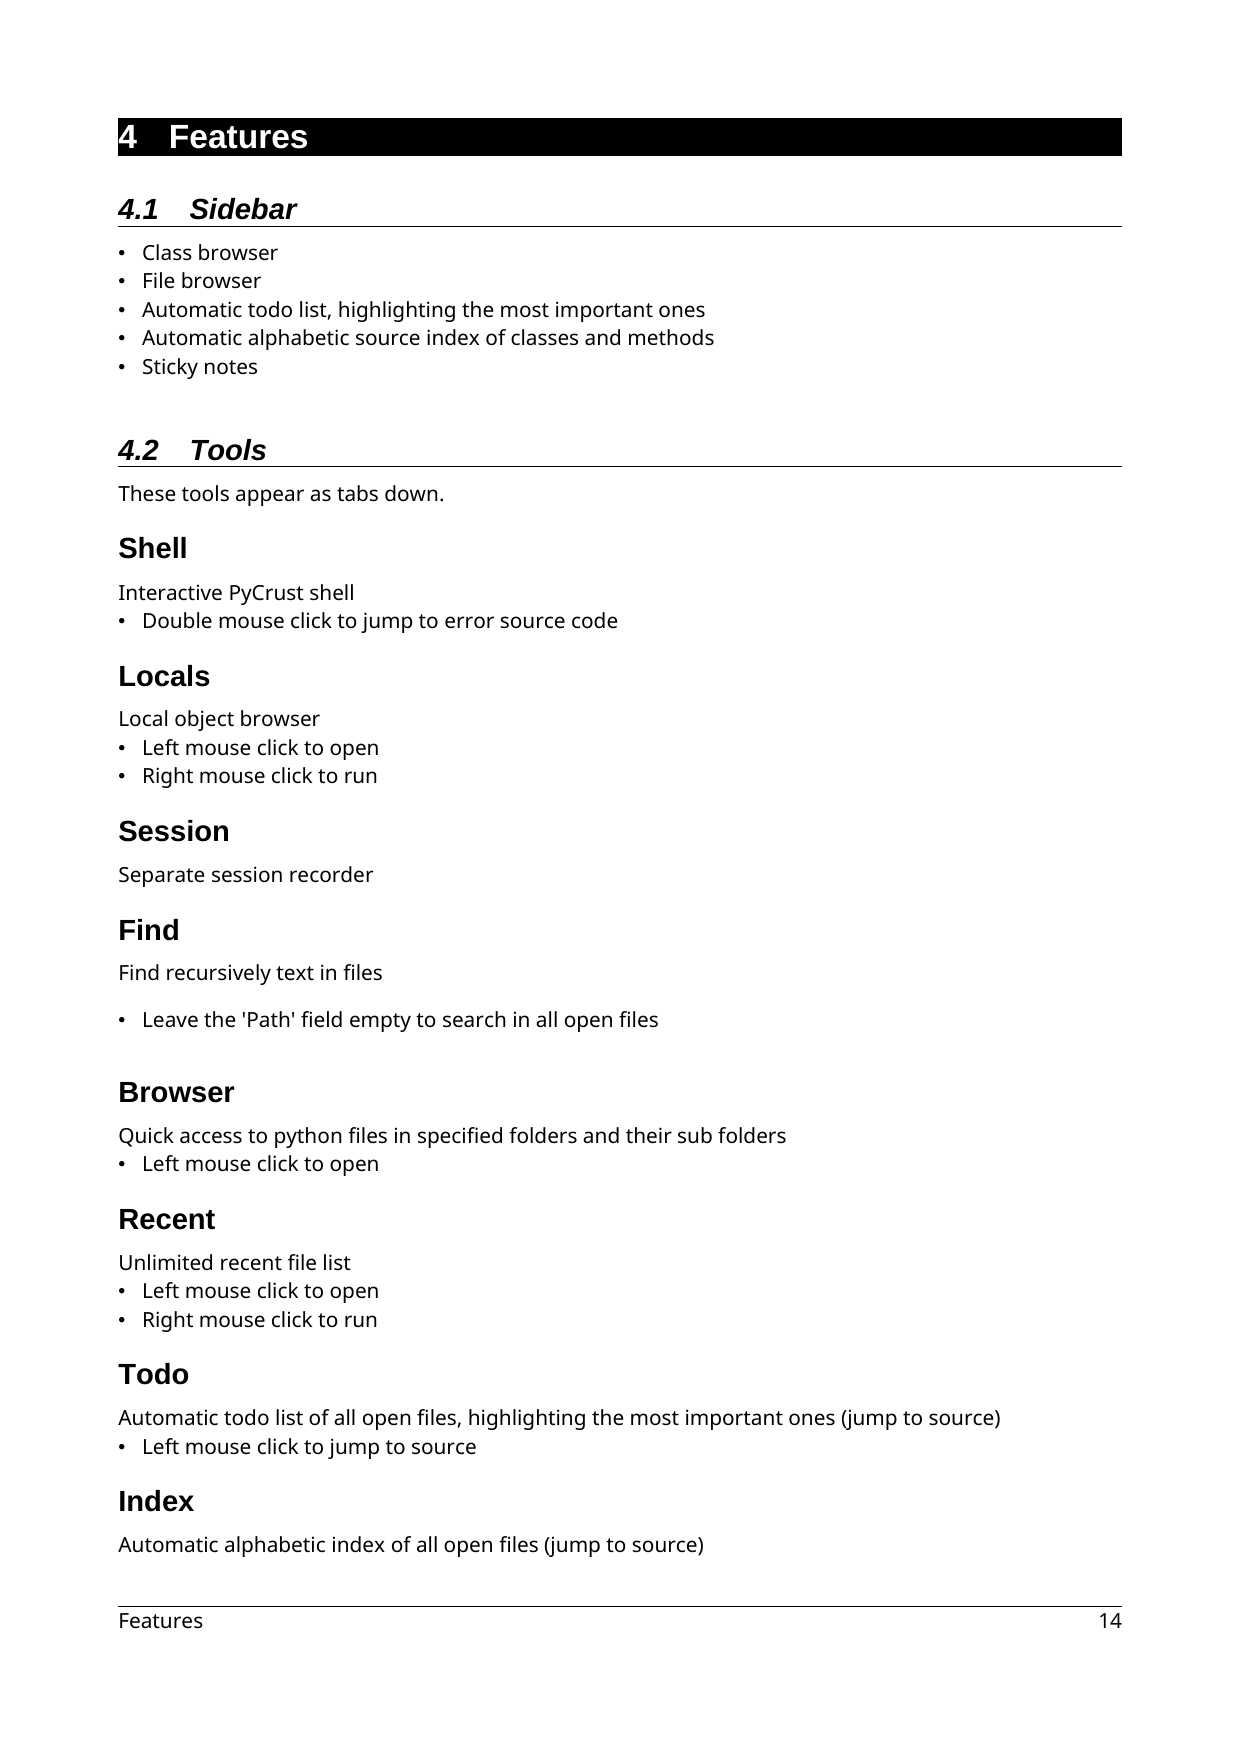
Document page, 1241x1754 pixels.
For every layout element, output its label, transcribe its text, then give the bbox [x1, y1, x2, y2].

list Leave the 'Path' field empty to search in all open files [118, 1005, 1122, 1033]
list Right mouse click to run [118, 761, 1122, 790]
subtitle Browser [118, 1076, 1122, 1108]
list Double mouse click to jump to error source code [118, 606, 1122, 634]
subtitle Tools [118, 434, 1122, 466]
subtitle Index [118, 1485, 1122, 1518]
text Local object browser [118, 704, 1122, 733]
text Quick access to python files in specified folders and their sub folders [118, 1121, 1122, 1149]
text Find recursively text in files [118, 958, 1122, 987]
list Left mouse click to jump to source [118, 1432, 1122, 1460]
list Automatic alphabetic source index of classes and methods [118, 323, 1122, 352]
subtitle Find [118, 913, 1122, 946]
list Right mouse click to run [118, 1305, 1122, 1333]
list Left mouse click to open [118, 1149, 1122, 1178]
text Separate session recorder [118, 860, 1122, 888]
text Interactive PyCrust shell [118, 578, 1122, 606]
list File browser [118, 267, 1122, 295]
text Automatic todo list of all open files, highlighting the most important ones (jump to source) [118, 1403, 1122, 1432]
subtitle Todo [118, 1358, 1122, 1391]
list Sticky notes [118, 352, 1122, 380]
subtitle Shell [118, 532, 1122, 565]
subtitle Sidebar [118, 193, 1122, 226]
list Class browser [118, 238, 1122, 267]
subtitle Session [118, 815, 1122, 847]
subtitle Locals [118, 659, 1122, 692]
list Left mouse click to open [118, 733, 1122, 761]
text These tools appear as tabs down. [118, 479, 1122, 507]
list Automatic todo list, highlighting the most important ones [118, 295, 1122, 323]
subtitle Features [118, 118, 1122, 156]
text Unlimited recent file list [118, 1248, 1122, 1276]
text Automatic alphabetic index of all open files (jump to source) [118, 1530, 1122, 1559]
list Left mouse click to open [118, 1276, 1122, 1305]
subtitle Recent [118, 1203, 1122, 1235]
